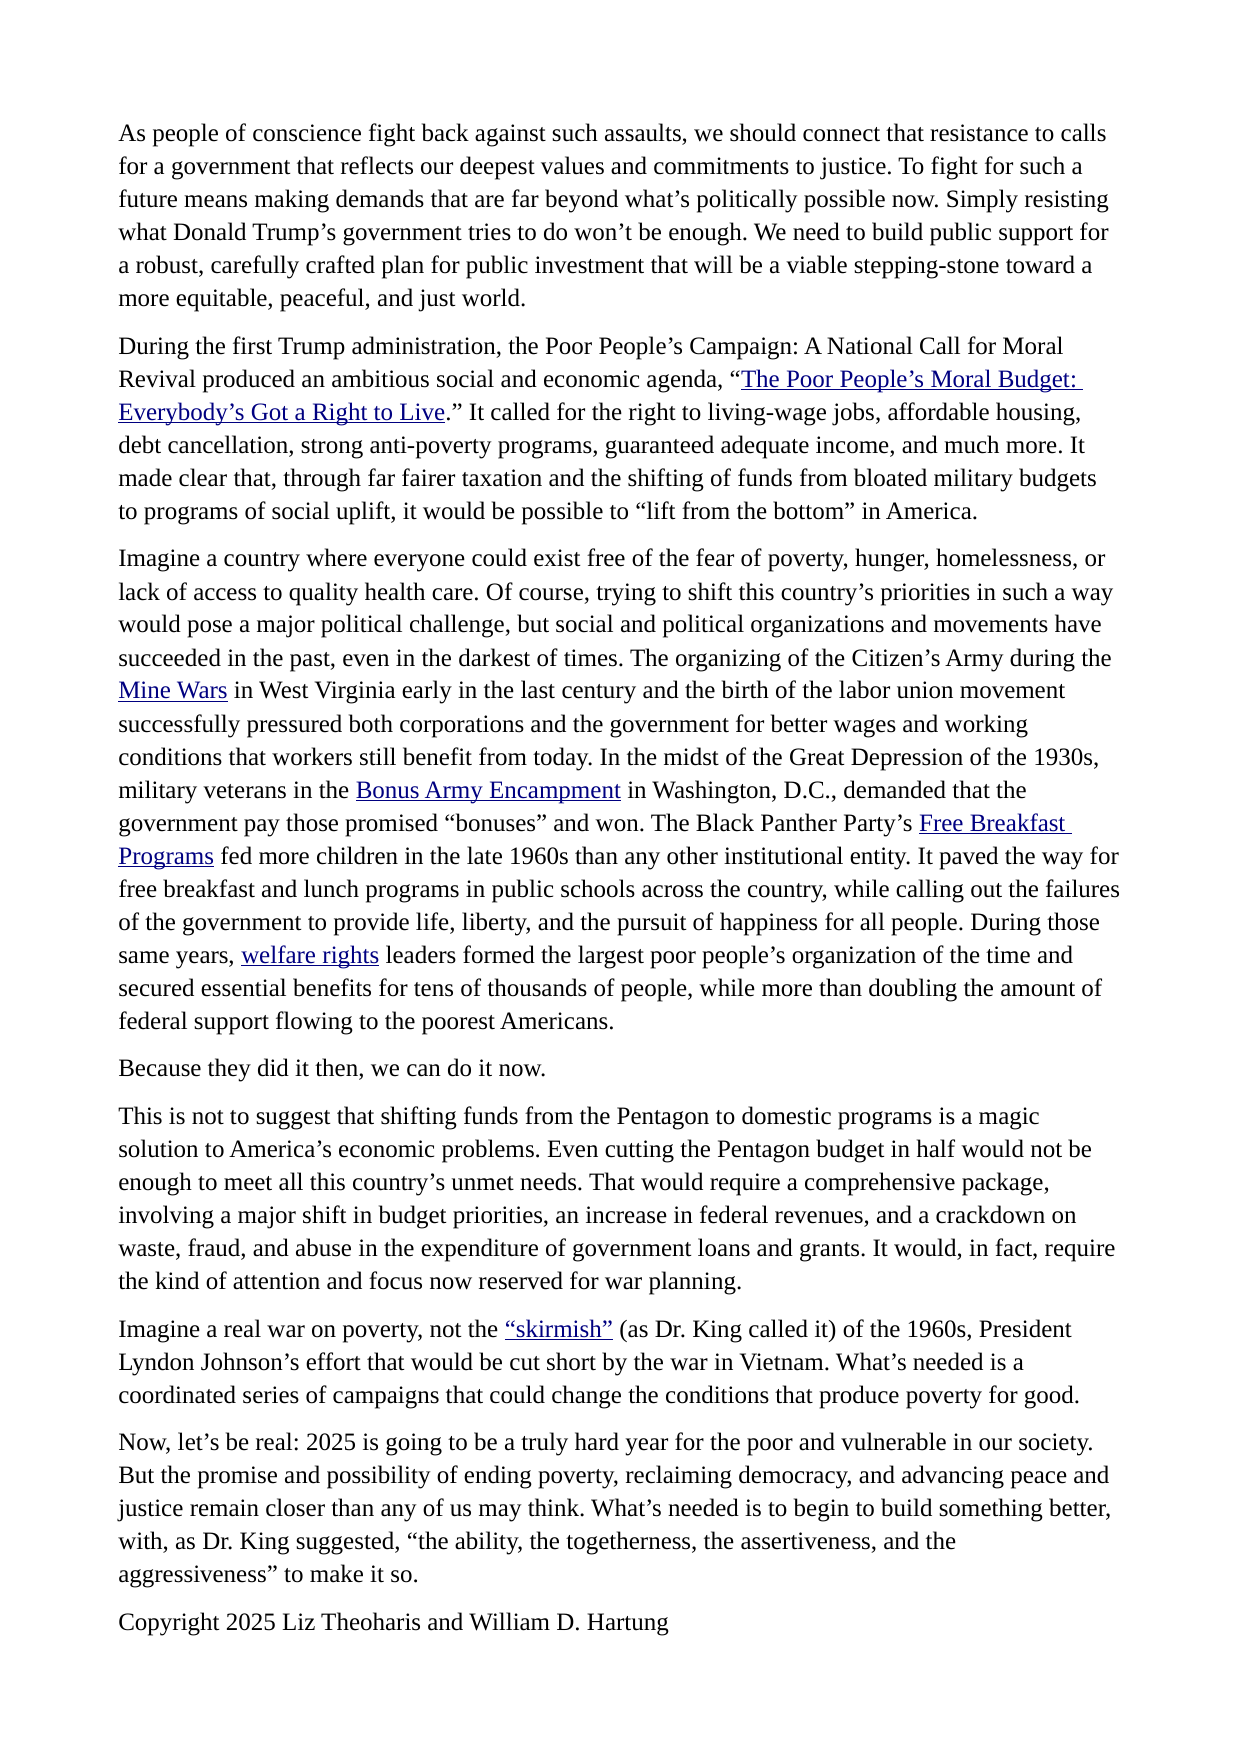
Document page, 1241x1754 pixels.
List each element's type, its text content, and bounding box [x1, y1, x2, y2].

text This is not to suggest that shifting funds from the Pentagon to domestic programs is a magic solution to America’s economic problems. Even cutting the Pentagon budget in half would not be enough to meet all this country’s unmet needs. That would require a comprehensive package, involving a major shift in budget priorities, an increase in federal revenues, and a crackdown on waste, fraud, and abuse in the expenditure of government loans and grants. It would, in fact, require the kind of attention and focus now reserved for war planning. [118, 1101, 1122, 1295]
text Now, let’s be real: 2025 is going to be a truly hard year for the poor and vulnerable in our society. But the promise and possibility of ending poverty, reclaiming democracy, and advancing peace and justice remain closer than any of us may think. What’s needed is to begin to build something better, with, as Dr. King suggested, “the ability, the togetherness, the assertiveness, and the aggressiveness” to make it so. [118, 1427, 1122, 1588]
text As people of conscience fight back against such assaults, we should connect that resistance to calls for a government that reflects our deepest values and commitments to justice. To fight for such a future means making demands that are far beyond what’s politically possible now. Simply resisting what Donald Trump’s government tries to do won’t be enough. We need to build public support for a robust, carefully crafted plan for public investment that will be a viable stepping-stone toward a more equitable, peaceful, and just world. [118, 118, 1122, 312]
text During the first Trump administration, the Poor People’s Campaign: A National Call for Moral Revival produced an ambitious social and economic agenda, “The Poor People’s Moral Budget: Everybody’s Got a Right to Live.” It called for the right to living-wage jobs, affordable housing, debt cancellation, strong anti-poverty programs, guaranteed adequate income, and much more. It made clear that, through far fairer taxation and the shifting of funds from bloated military budgets to programs of social uplift, it would be possible to “lift from the bottom” in America. [118, 331, 1122, 525]
text Because they did it then, we can do it now. [118, 1053, 1122, 1082]
text Imagine a country where everyone could exist free of the fear of poverty, hunger, homelessness, or lack of access to quality health care. Of course, trying to shift this country’s priorities in such a way would pose a major political challenge, but social and political organizations and movements have succeeded in the past, even in the darkest of times. The organizing of the Citizen’s Army during the Mine Wars in West Virginia early in the last century and the birth of the labor union movement successfully pressured both corporations and the government for better wages and working conditions that workers still benefit from today. In the midst of the Great Depression of the 1930s, military veterans in the Bonus Army Encampment in Washington, D.C., demanded that the government pay those promised “bonuses” and won. The Black Panther Party’s Free Breakfast Programs fed more children in the late 1960s than any other institutional entity. It paved the way for free breakfast and lunch programs in public schools across the country, while calling out the failures of the government to provide life, liberty, and the pursuit of happiness for all people. During those same years, welfare rights leaders formed the largest poor people’s organization of the time and secured essential benefits for tens of thousands of people, while more than doubling the amount of federal support flowing to the poorest Americans. [118, 543, 1122, 1034]
text Imagine a real war on poverty, not the “skirmish” (as Dr. King called it) of the 1960s, President Lyndon Johnson’s effort that would be cut short by the war in Vietnam. What’s needed is a coordinated series of campaigns that could change the conditions that produce poverty for good. [118, 1314, 1122, 1408]
text Copyright 2025 Liz Theoharis and William D. Hartung [118, 1607, 1122, 1636]
